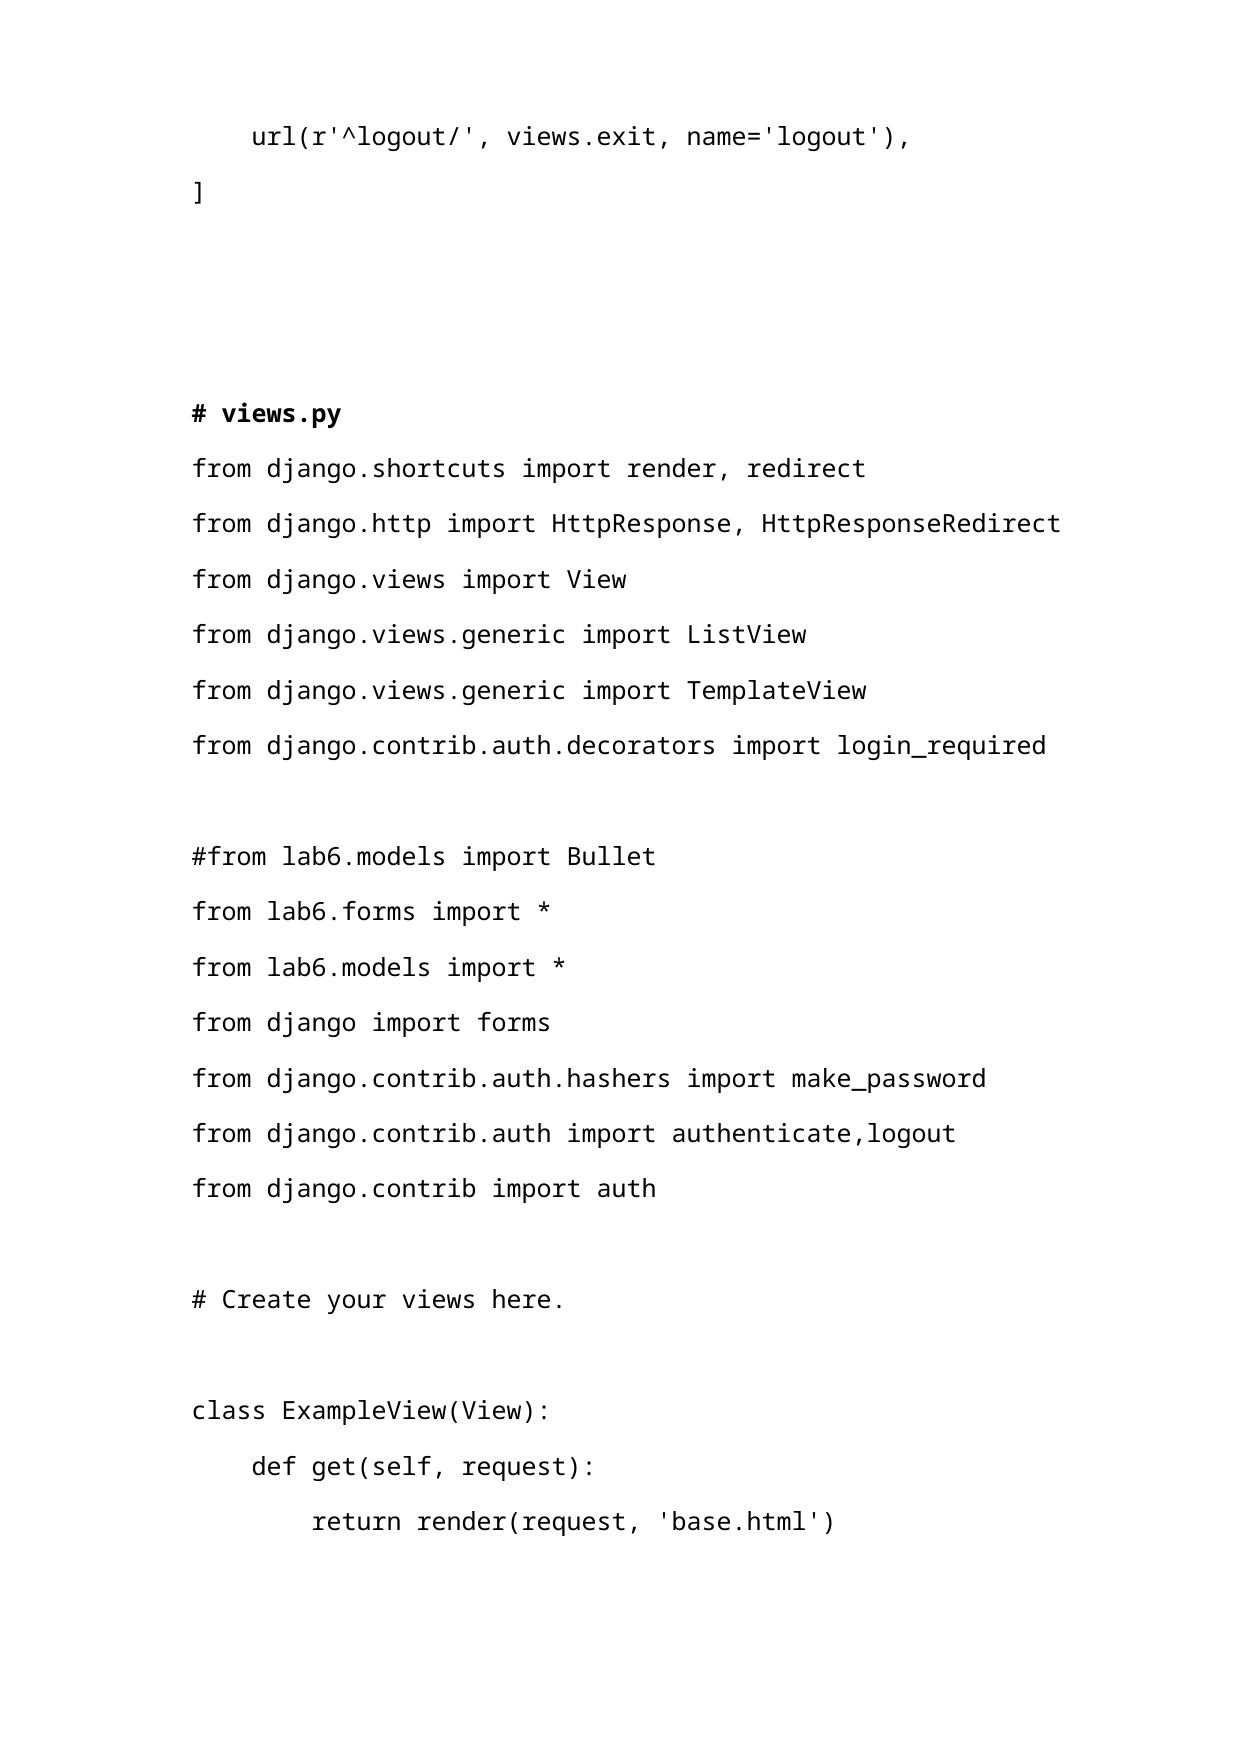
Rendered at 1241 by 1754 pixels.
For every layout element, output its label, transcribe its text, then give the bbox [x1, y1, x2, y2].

text # views.py [118, 395, 1122, 429]
text class ExampleView(View): [118, 1393, 1122, 1427]
text from django.shortcuts import render, redirect [118, 451, 1122, 485]
text from django.contrib import auth [118, 1171, 1122, 1205]
text return render(request, 'base.html') [118, 1503, 1122, 1538]
text from django.views.generic import TemplateView [118, 672, 1122, 706]
text from lab6.models import * [118, 949, 1122, 983]
text # Create your views here. [118, 1282, 1122, 1316]
text from django.contrib.auth.hashers import make_password [118, 1060, 1122, 1094]
text from django.http import HttpResponse, HttpResponseRedirect [118, 506, 1122, 540]
text url(r'^logout/', views.exit, name='logout'), [118, 118, 1122, 152]
text from lab6.forms import * [118, 894, 1122, 928]
text def get(self, request): [118, 1448, 1122, 1482]
text ] [118, 173, 1122, 208]
text from django.views import View [118, 561, 1122, 596]
text from django.contrib.auth.decorators import login_required [118, 728, 1122, 762]
text from django import forms [118, 1005, 1122, 1039]
text from django.views.generic import ListView [118, 617, 1122, 651]
text #from lab6.models import Bullet [118, 838, 1122, 873]
text from django.contrib.auth import authenticate,logout [118, 1116, 1122, 1150]
